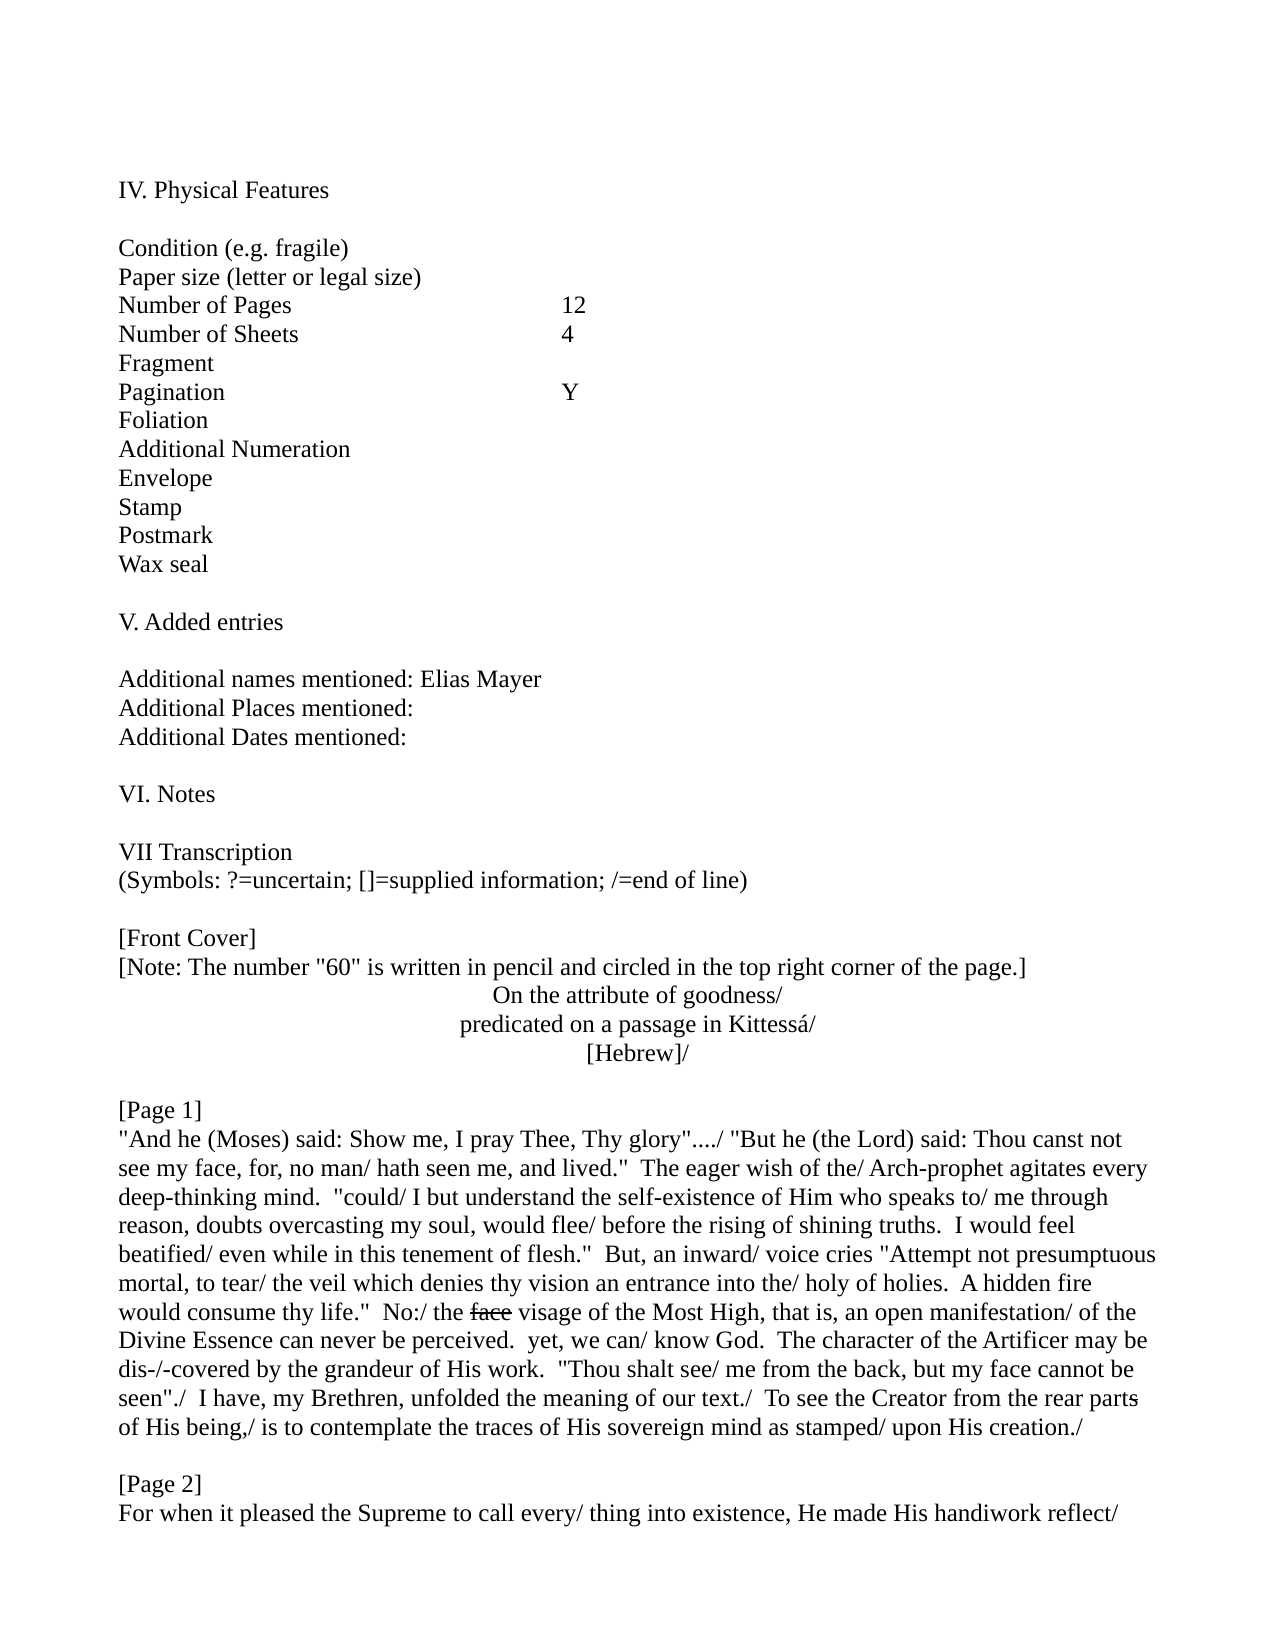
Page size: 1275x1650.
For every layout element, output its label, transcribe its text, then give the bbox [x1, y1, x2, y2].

text Number of Pages 12 [118, 291, 1157, 319]
text [Note: The number "60" is written in pencil and circled in the top right corner of the page.] [118, 952, 1157, 981]
text VII Transcription [118, 837, 1157, 866]
text Paper size (letter or legal size) [118, 262, 1157, 291]
text Number of Sheets 4 [118, 319, 1157, 348]
text Wax seal [118, 549, 1157, 578]
text For when it pleased the Supreme to call every/ thing into existence, He made His handiwork reflect/ [118, 1498, 1157, 1527]
text Foliation [118, 406, 1157, 434]
text "And he (Moses) said: Show me, I pray Thee, Thy glory"..../ "But he (the Lord) said: Thou canst not see my face, for, no man/ hath seen me, and lived." The eager wish of the/ Arch-prophet agitates every deep-thinking mind. "could/ I but understand the self-existence of Him who speaks to/ me through reason, doubts overcasting my soul, would flee/ before the rising of shining truths. I would feel beatified/ even while in this tenement of flesh." But, an inward/ voice cries "Attempt not presumptuous mortal, to tear/ the veil which denies thy vision an entrance into the/ holy of holies. A hidden fire would consume thy life." No:/ the face visage of the Most High, that is, an open manifestation/ of the Divine Essence can never be perceived. yet, we can/ know God. The character of the Artificer may be dis-/-covered by the grandeur of His work. "Thou shalt see/ me from the back, but my face cannot be seen"./ I have, my Brethren, unfolded the meaning of our text./ To see the Creator from the rear parts of His being,/ is to contemplate the traces of His sovereign mind as stamped/ upon His creation./ [118, 1124, 1157, 1441]
text IV. Physical Features [118, 176, 1157, 204]
text Additional Numeration [118, 434, 1157, 463]
text [Page 2] [118, 1469, 1157, 1498]
text Additional names mentioned: Elias Mayer [118, 664, 1157, 693]
text On the attribute of goodness/ [118, 981, 1157, 1009]
text Envelope [118, 463, 1157, 492]
text [Hebrew]/ [118, 1038, 1157, 1067]
text VI. Notes [118, 779, 1157, 808]
text Additional Places mentioned: [118, 693, 1157, 722]
text [Front Cover] [118, 923, 1157, 952]
text Postma rk [118, 521, 1157, 549]
text Fragment [118, 348, 1157, 377]
text Pagination Y [118, 377, 1157, 406]
text [Page 1] [118, 1096, 1157, 1124]
text predicated on a passage in Kittessá/ [118, 1009, 1157, 1038]
text Condition (e.g. fragile) [118, 233, 1157, 262]
text Additional Dates mentioned: [118, 722, 1157, 751]
text (Symbols: ?=uncertain; []=supplied information; /=end of line) [118, 866, 1157, 894]
text V. Added entries [118, 607, 1157, 636]
text Stamp [118, 492, 1157, 521]
